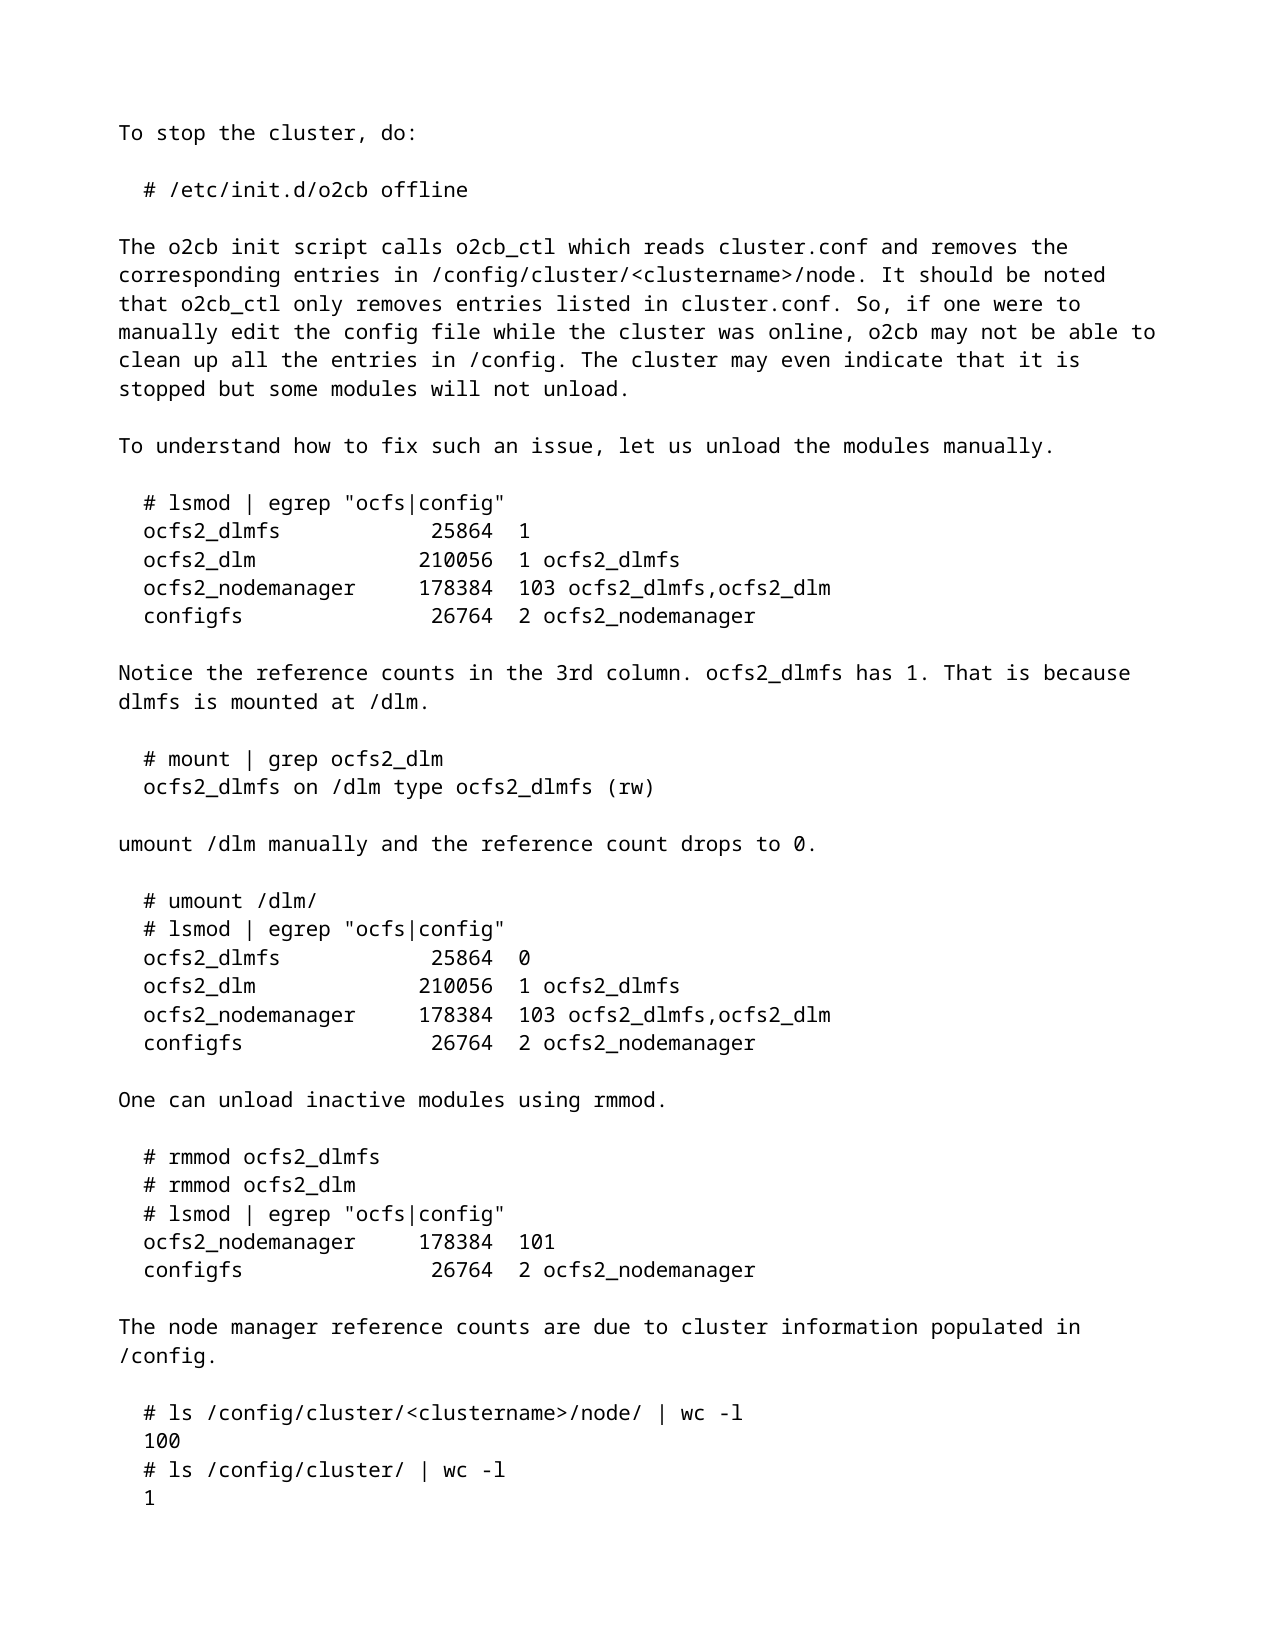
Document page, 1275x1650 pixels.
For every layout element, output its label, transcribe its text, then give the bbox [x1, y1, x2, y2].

text configfs 26764 2 ocfs2_nodemanager [118, 1028, 1157, 1057]
text # lsmod | egrep "ocfs|config" [118, 914, 1157, 943]
text ocfs2_dlmfs on /dlm type ocfs2_dlmfs (rw) [118, 772, 1157, 801]
text ocfs2_dlmfs 25864 0 [118, 943, 1157, 971]
text ocfs2_nodemanager 178384 103 ocfs2_dlmfs,ocfs2_dlm [118, 1000, 1157, 1028]
text # ls /config/cluster/ | wc -l [118, 1455, 1157, 1483]
text configfs 26764 2 ocfs2_nodemanager [118, 1256, 1157, 1284]
text # mount | grep ocfs2_dlm [118, 744, 1157, 772]
text 100 [118, 1426, 1157, 1455]
text 1 [118, 1483, 1157, 1512]
text configfs 26764 2 ocfs2_nodemanager [118, 602, 1157, 630]
text ocfs2_dlm 210056 1 ocfs2_dlmfs [118, 545, 1157, 573]
text The node manager reference counts are due to cluster information populated in /config. [118, 1312, 1157, 1369]
text # umount /dlm/ [118, 886, 1157, 914]
text ocfs2_nodemanager 178384 101 [118, 1227, 1157, 1256]
text The o2cb init script calls o2cb_ctl which reads cluster.conf and removes the corresponding entries in /config/cluster/<clustername>/node. It should be noted that o2cb_ctl only removes entries listed in cluster.conf. So, if one were to manually edit the config file while the cluster was online, o2cb may not be able to clean up all the entries in /config. The cluster may even indicate that it is stopped but some modules will not unload. [118, 232, 1157, 402]
text One can unload inactive modules using rmmod. [118, 1085, 1157, 1113]
text # rmmod ocfs2_dlm [118, 1170, 1157, 1199]
text ocfs2_dlmfs 25864 1 [118, 516, 1157, 545]
text # rmmod ocfs2_dlmfs [118, 1142, 1157, 1170]
text umount /dlm manually and the reference count drops to 0. [118, 829, 1157, 857]
text # /etc/init.d/o2cb offline [118, 175, 1157, 203]
text Notice the reference counts in the 3rd column. ocfs2_dlmfs has 1. That is because dlmfs is mounted at /dlm. [118, 658, 1157, 715]
text # lsmod | egrep "ocfs|config" [118, 488, 1157, 516]
text ocfs2_nodemanager 178384 103 ocfs2_dlmfs,ocfs2_dlm [118, 573, 1157, 602]
text To understand how to fix such an issue, let us unload the modules manually. [118, 431, 1157, 459]
text # lsmod | egrep "ocfs|config" [118, 1199, 1157, 1227]
text # ls /config/cluster/<clustername>/node/ | wc -l [118, 1398, 1157, 1426]
text To stop the cluster, do: [118, 118, 1157, 147]
text ocfs2_dlm 210056 1 ocfs2_dlmfs [118, 971, 1157, 1000]
